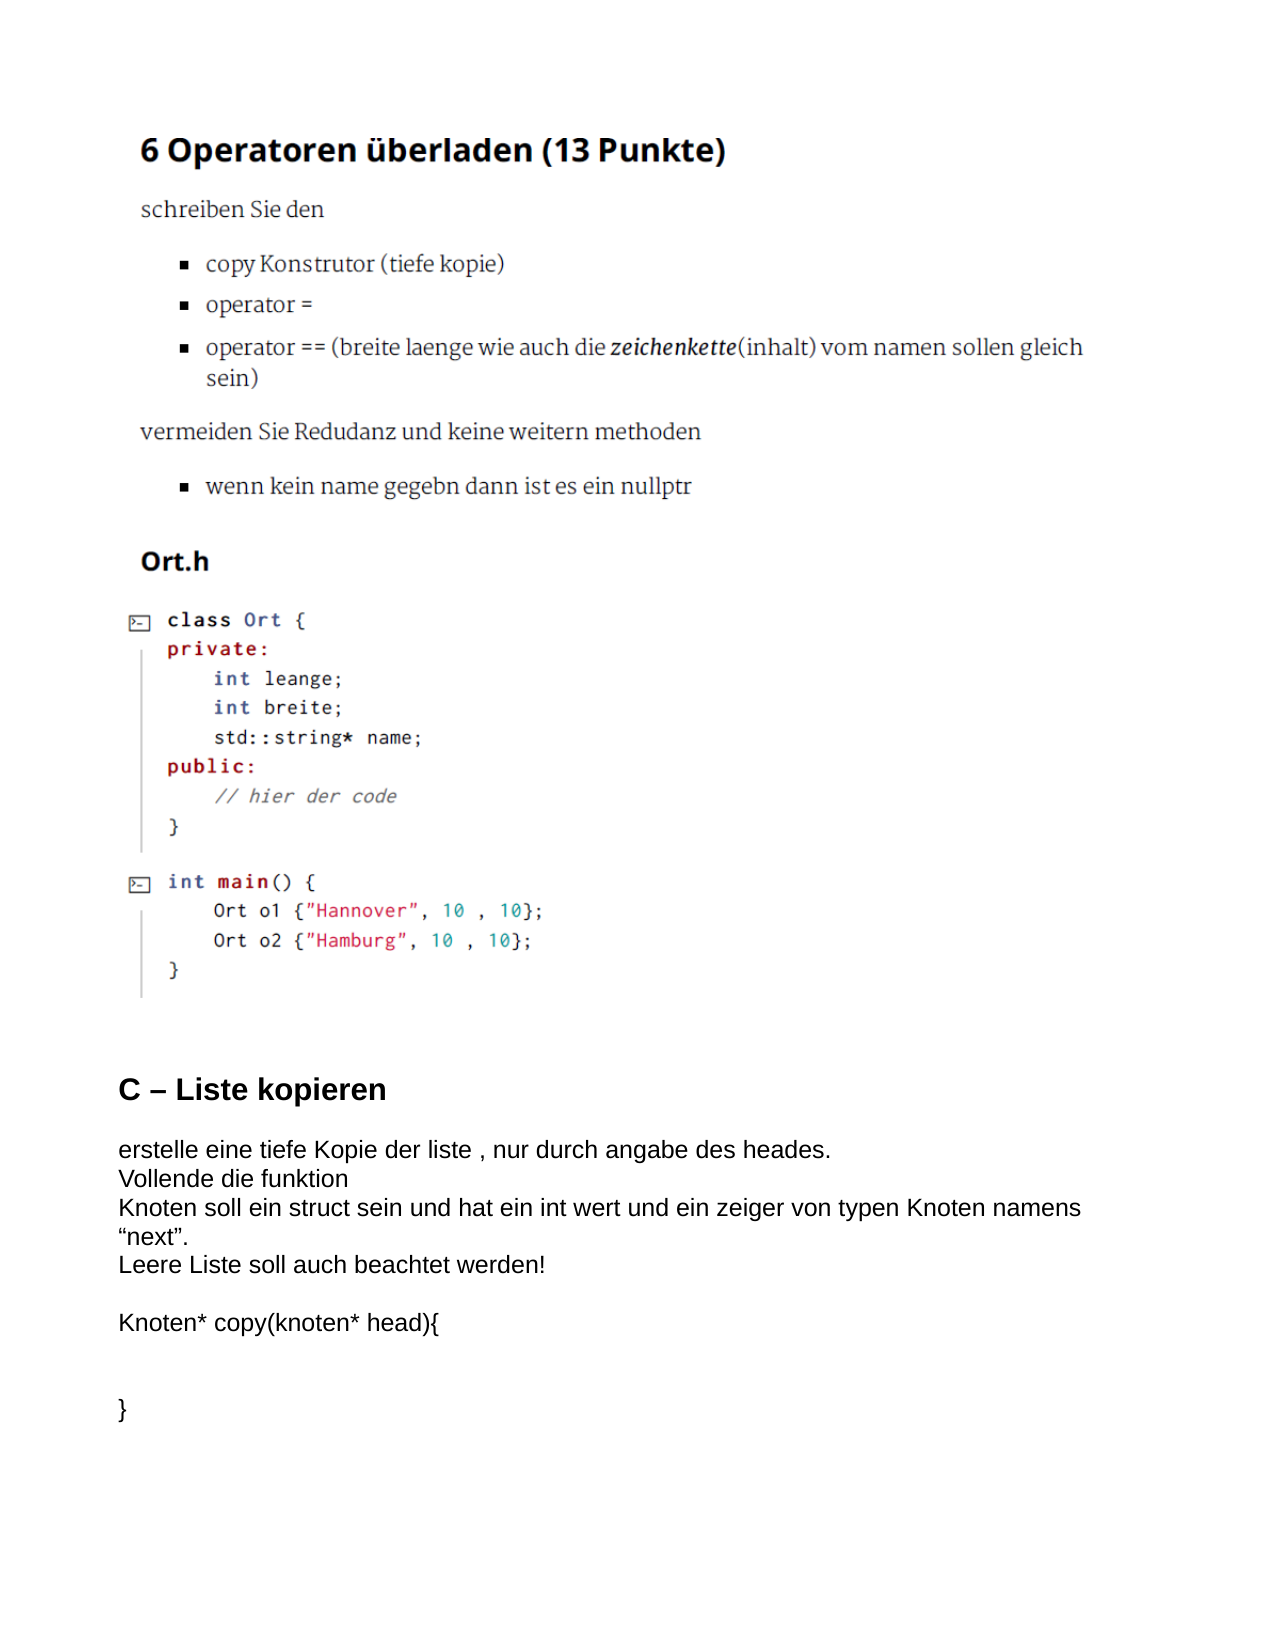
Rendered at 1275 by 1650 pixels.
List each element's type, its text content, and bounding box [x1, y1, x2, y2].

text C – Liste kopieren [118, 1071, 1157, 1107]
text Knoten soll ein struct sein und hat ein int wert und ein zeiger von typen Knoten namens “next”. [118, 1193, 1157, 1250]
text erstelle eine tiefe Kopie der liste , nur durch angabe des heades. [118, 1135, 1157, 1164]
text Vollende die funktion [118, 1164, 1157, 1193]
text Leere Liste soll auch beachtet werden! [118, 1250, 1157, 1279]
text } [118, 1394, 1157, 1423]
picture [118, 138, 1157, 1014]
text Knoten* copy(knoten* head){ [118, 1308, 1157, 1337]
